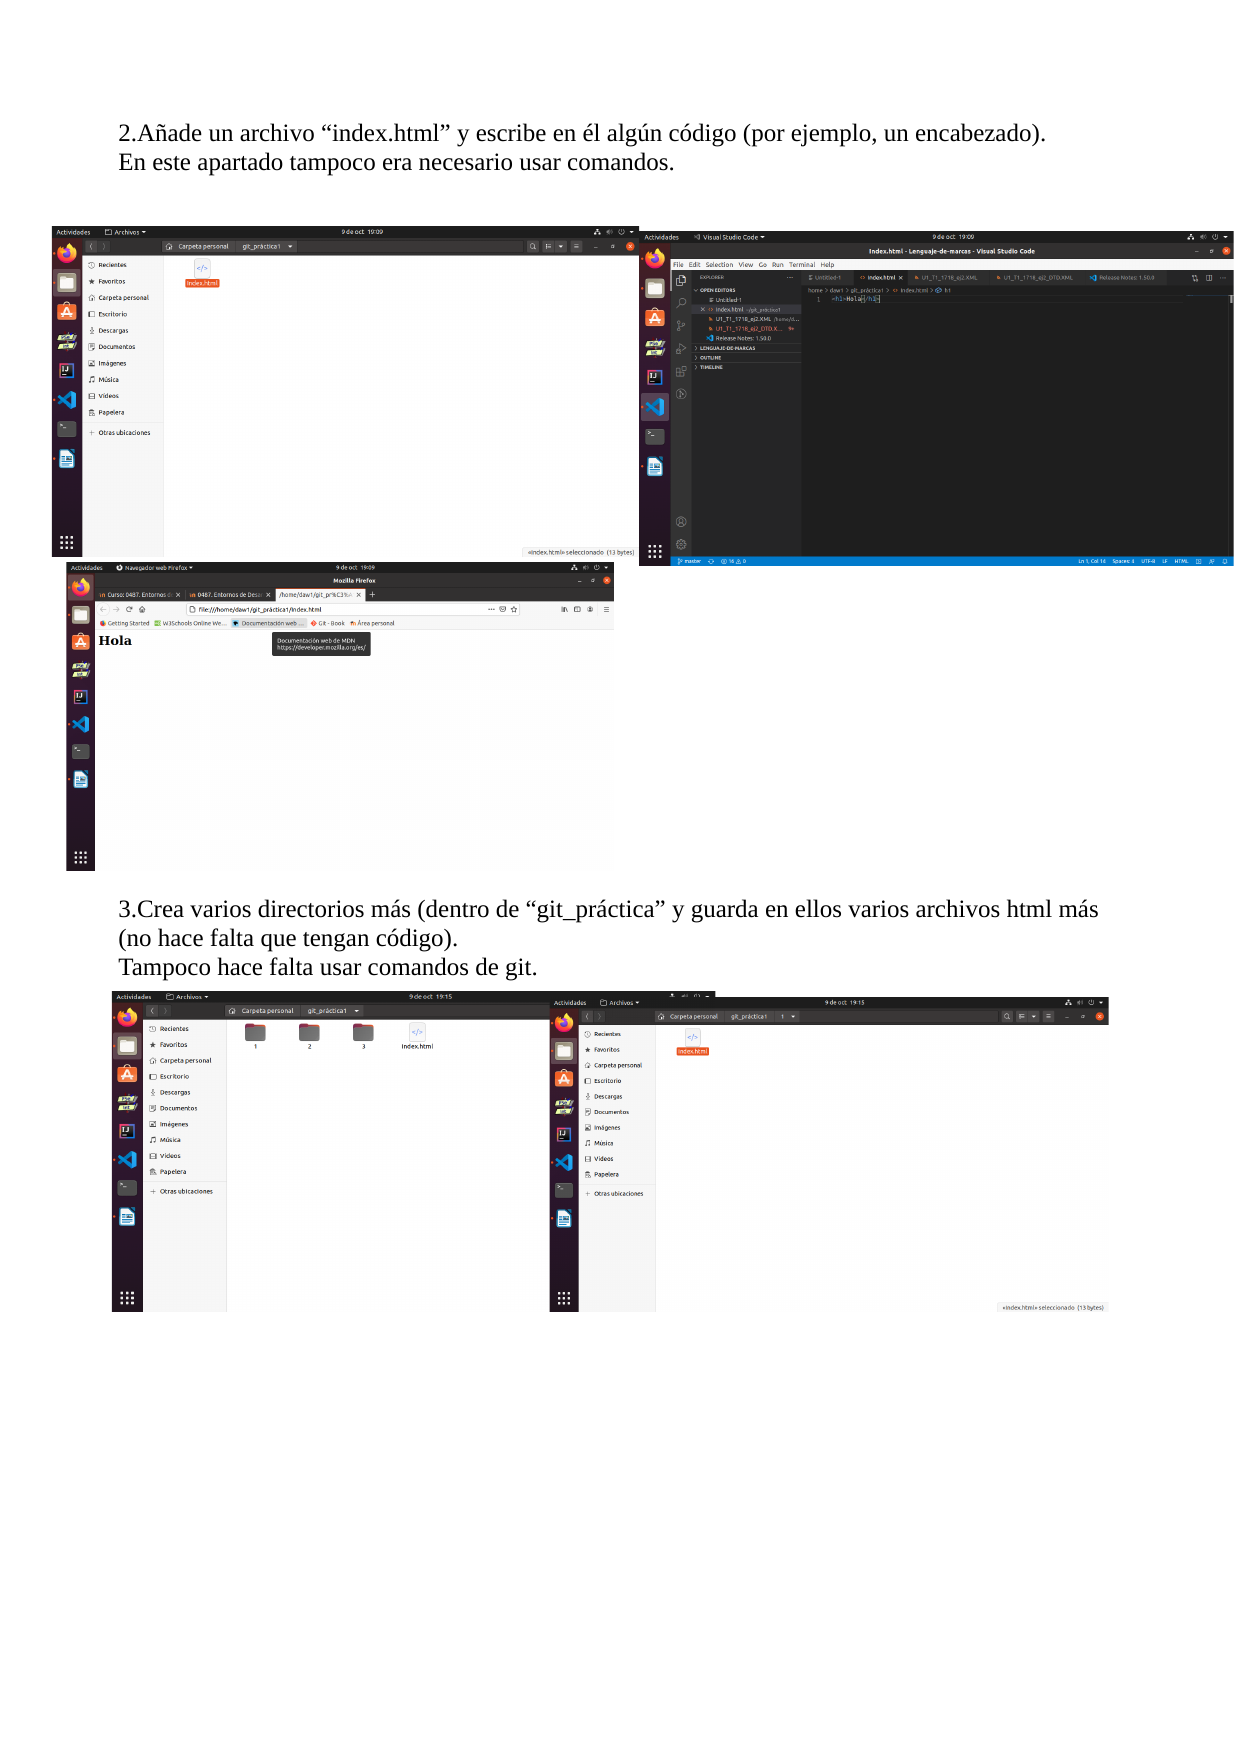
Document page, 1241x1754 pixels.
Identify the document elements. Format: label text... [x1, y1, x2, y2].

text Tampoco hace falta usar comandos de git. [118, 952, 1122, 981]
picture [66, 562, 614, 871]
text 2.Añade un archivo “index.html” y escribe en él algún código (por ejemplo, un encabezado). [118, 118, 1122, 147]
text 3.Crea varios directorios más (dentro de “git_práctica” y guarda en ellos varios archivos html más (no hace falta que tengan código). [118, 894, 1122, 952]
picture [111, 991, 1109, 1312]
text En este apartado tampoco era necesario usar comandos. [118, 147, 1122, 176]
picture [51, 226, 1234, 566]
